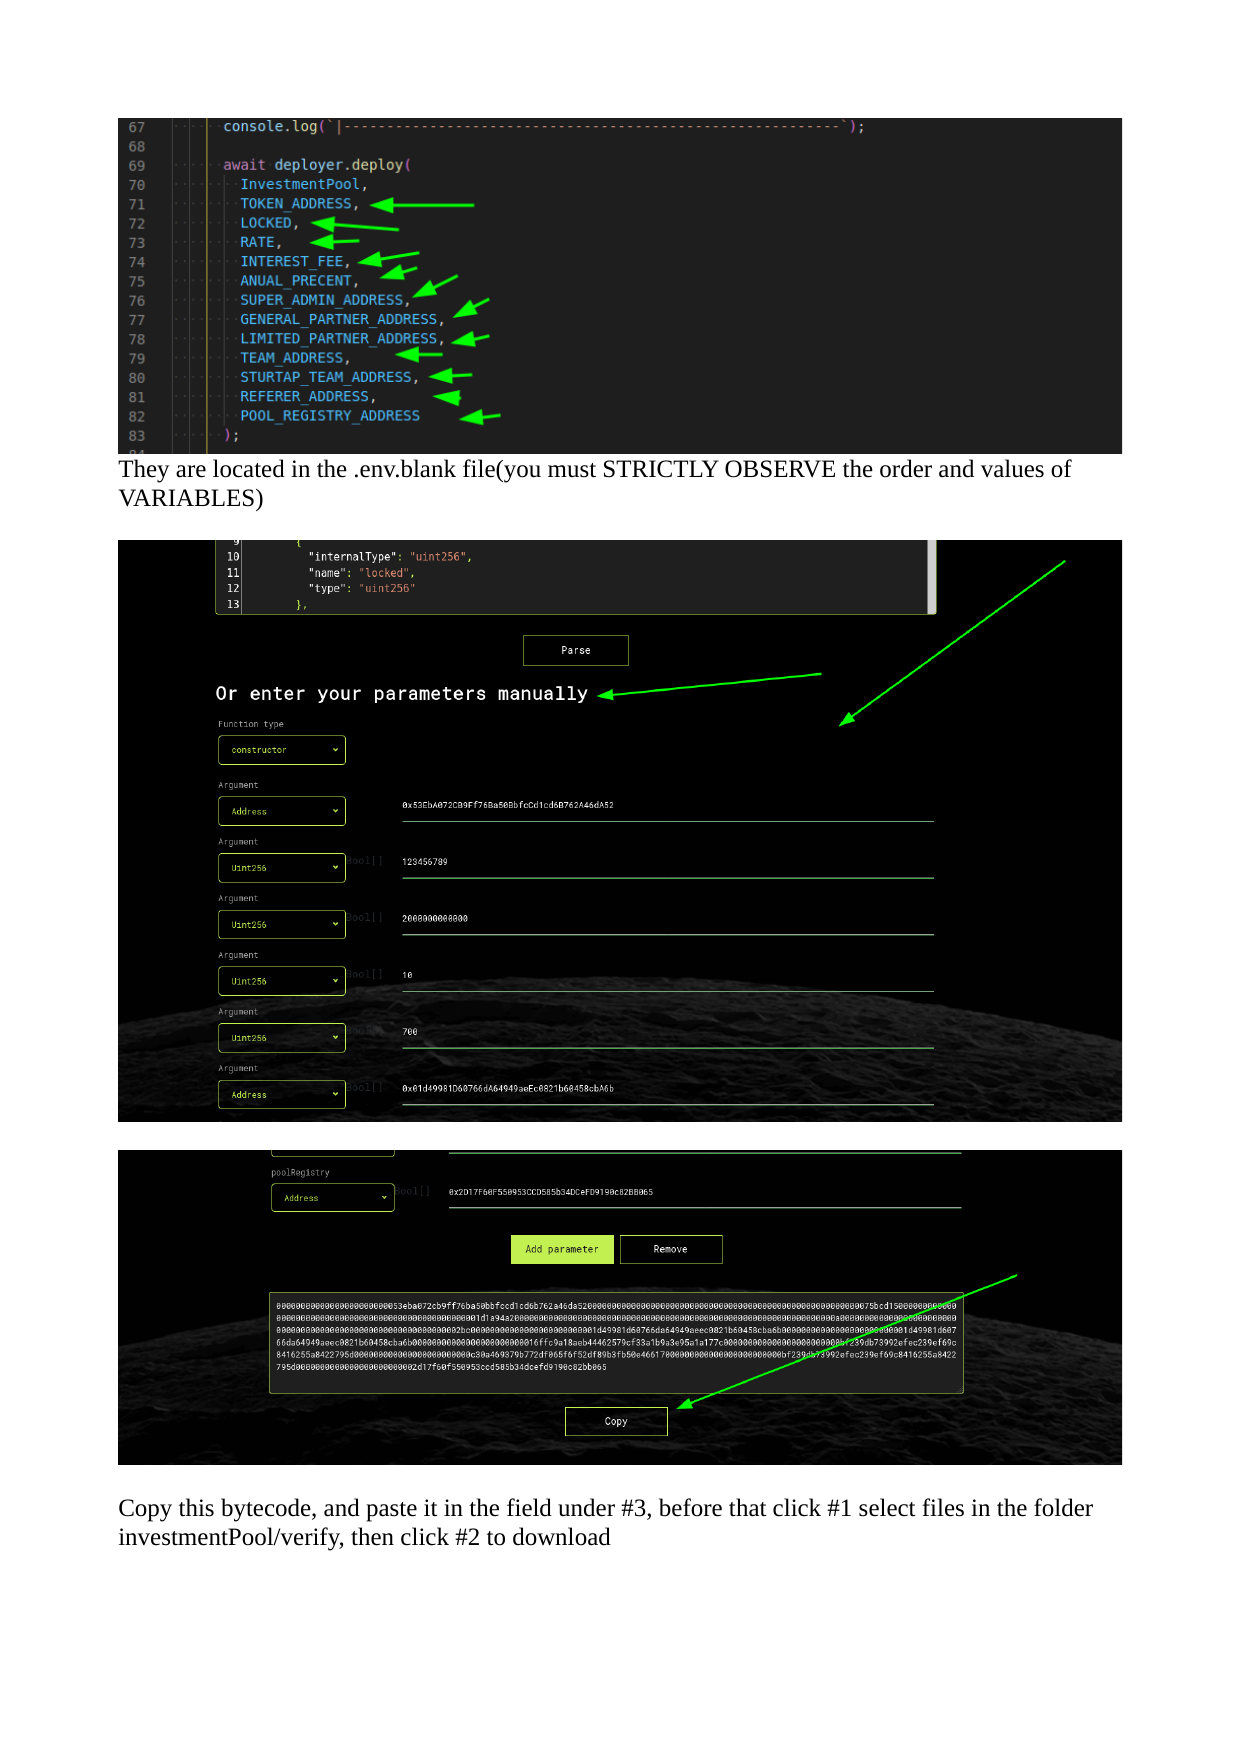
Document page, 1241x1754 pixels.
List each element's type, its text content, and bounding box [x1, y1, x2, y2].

picture [118, 540, 1123, 1122]
text They are located in the .env.blank file(you must STRICTLY OBSERVE the order and values of VARIABLES) [118, 454, 1122, 512]
picture [118, 118, 1123, 454]
picture [118, 1150, 1123, 1465]
text Copy this bytecode, and paste it in the field under #3, before that click #1 select files in the folder investmentPool/verify, then click #2 to download [118, 1493, 1122, 1550]
